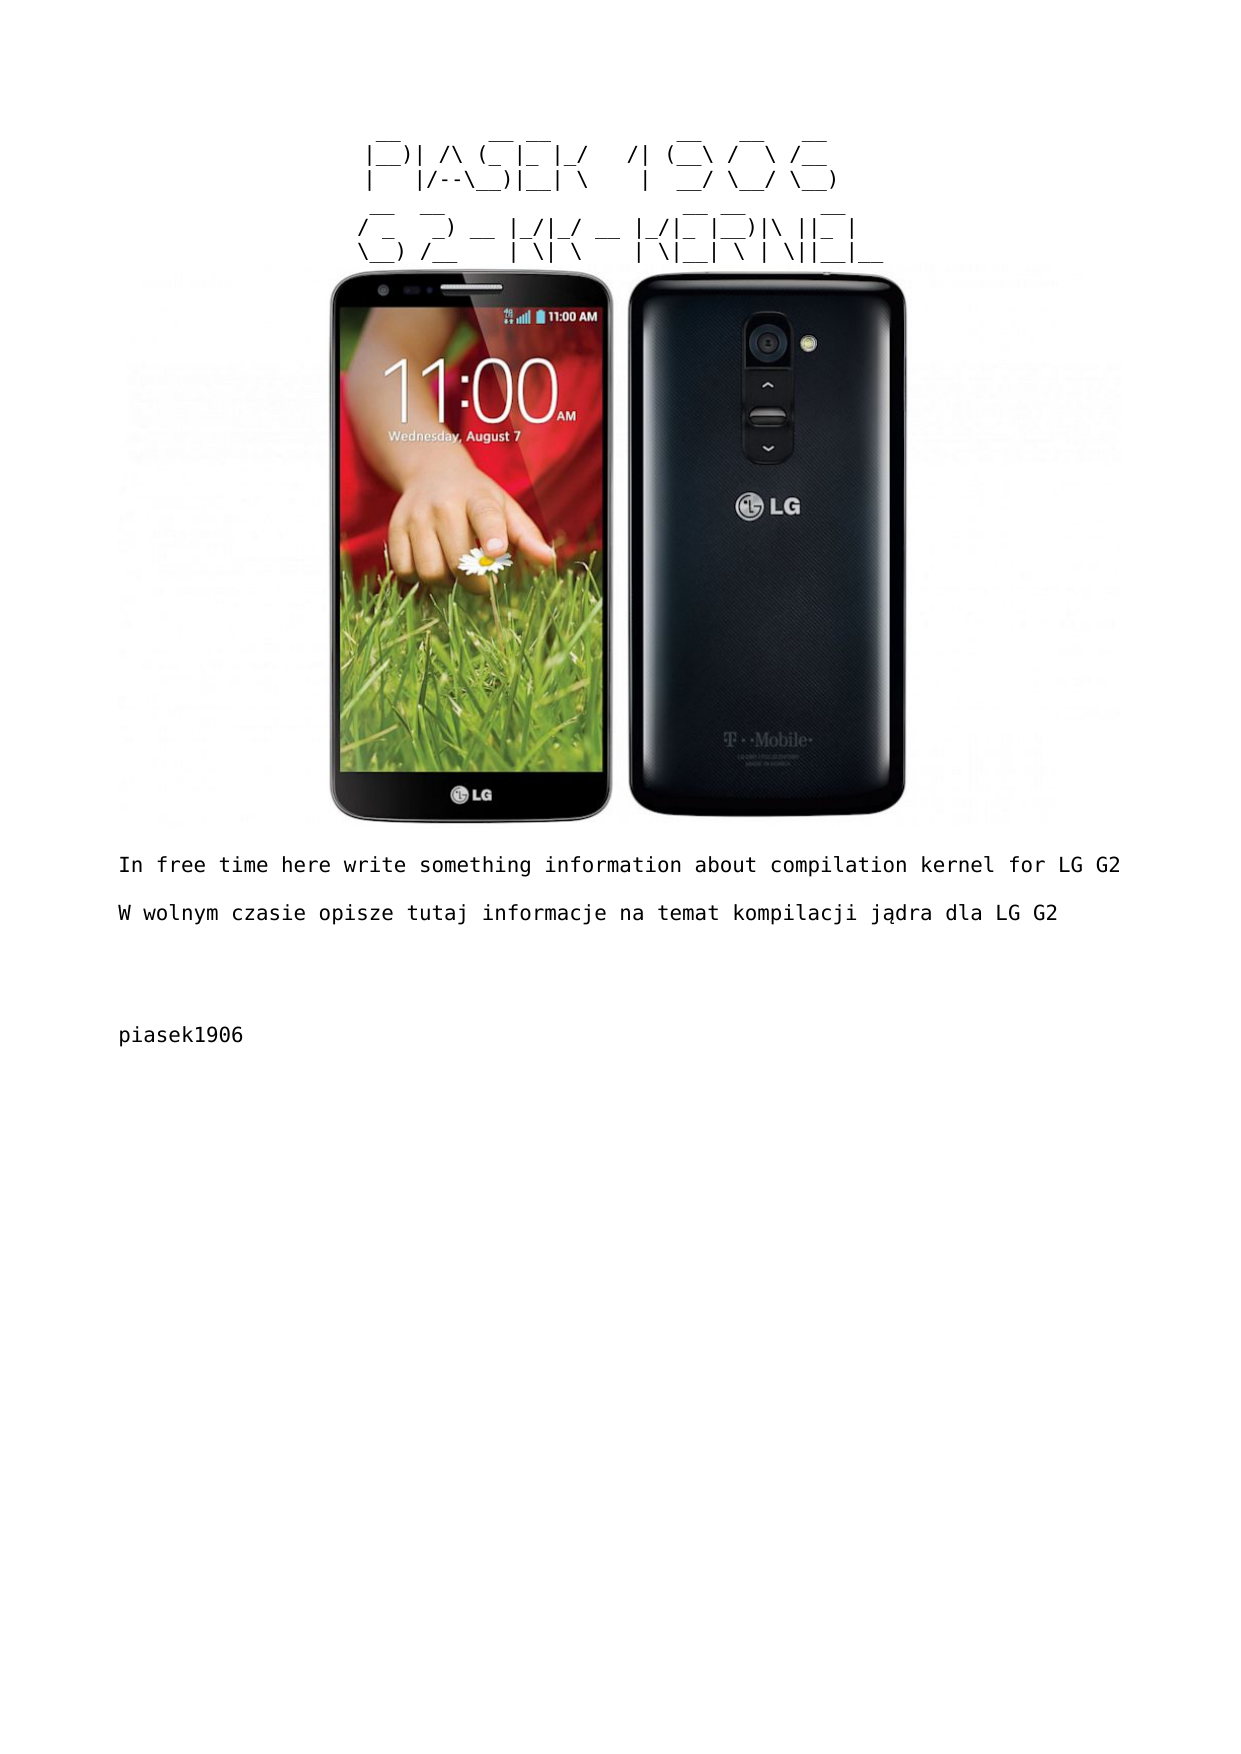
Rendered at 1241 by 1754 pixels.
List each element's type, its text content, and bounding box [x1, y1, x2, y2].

text __ __ __ __ __ [118, 191, 1122, 215]
text | |/--\__)|__| \ | __/ \__/ \__) [118, 167, 1122, 191]
text __ __ __ __ __ __ [118, 118, 1122, 142]
picture [118, 263, 1123, 829]
text / _ _) __ |_/|_/ __ |_/|_ |__)|\ ||_ | [118, 215, 1122, 239]
text piasek1906 [118, 1023, 1122, 1047]
text W wolnym czasie opisze tutaj informacje na temat kompilacji jądra dla LG G2 [118, 901, 1122, 926]
text In free time here write something information about compilation kernel for LG G2 [118, 853, 1122, 877]
text \__) /__ | \| \ | \|__| \ | \||__|__ [118, 239, 1122, 263]
text |__)| /\ (_ |_ |_/ /| (__\ / \ /__ [118, 142, 1122, 167]
